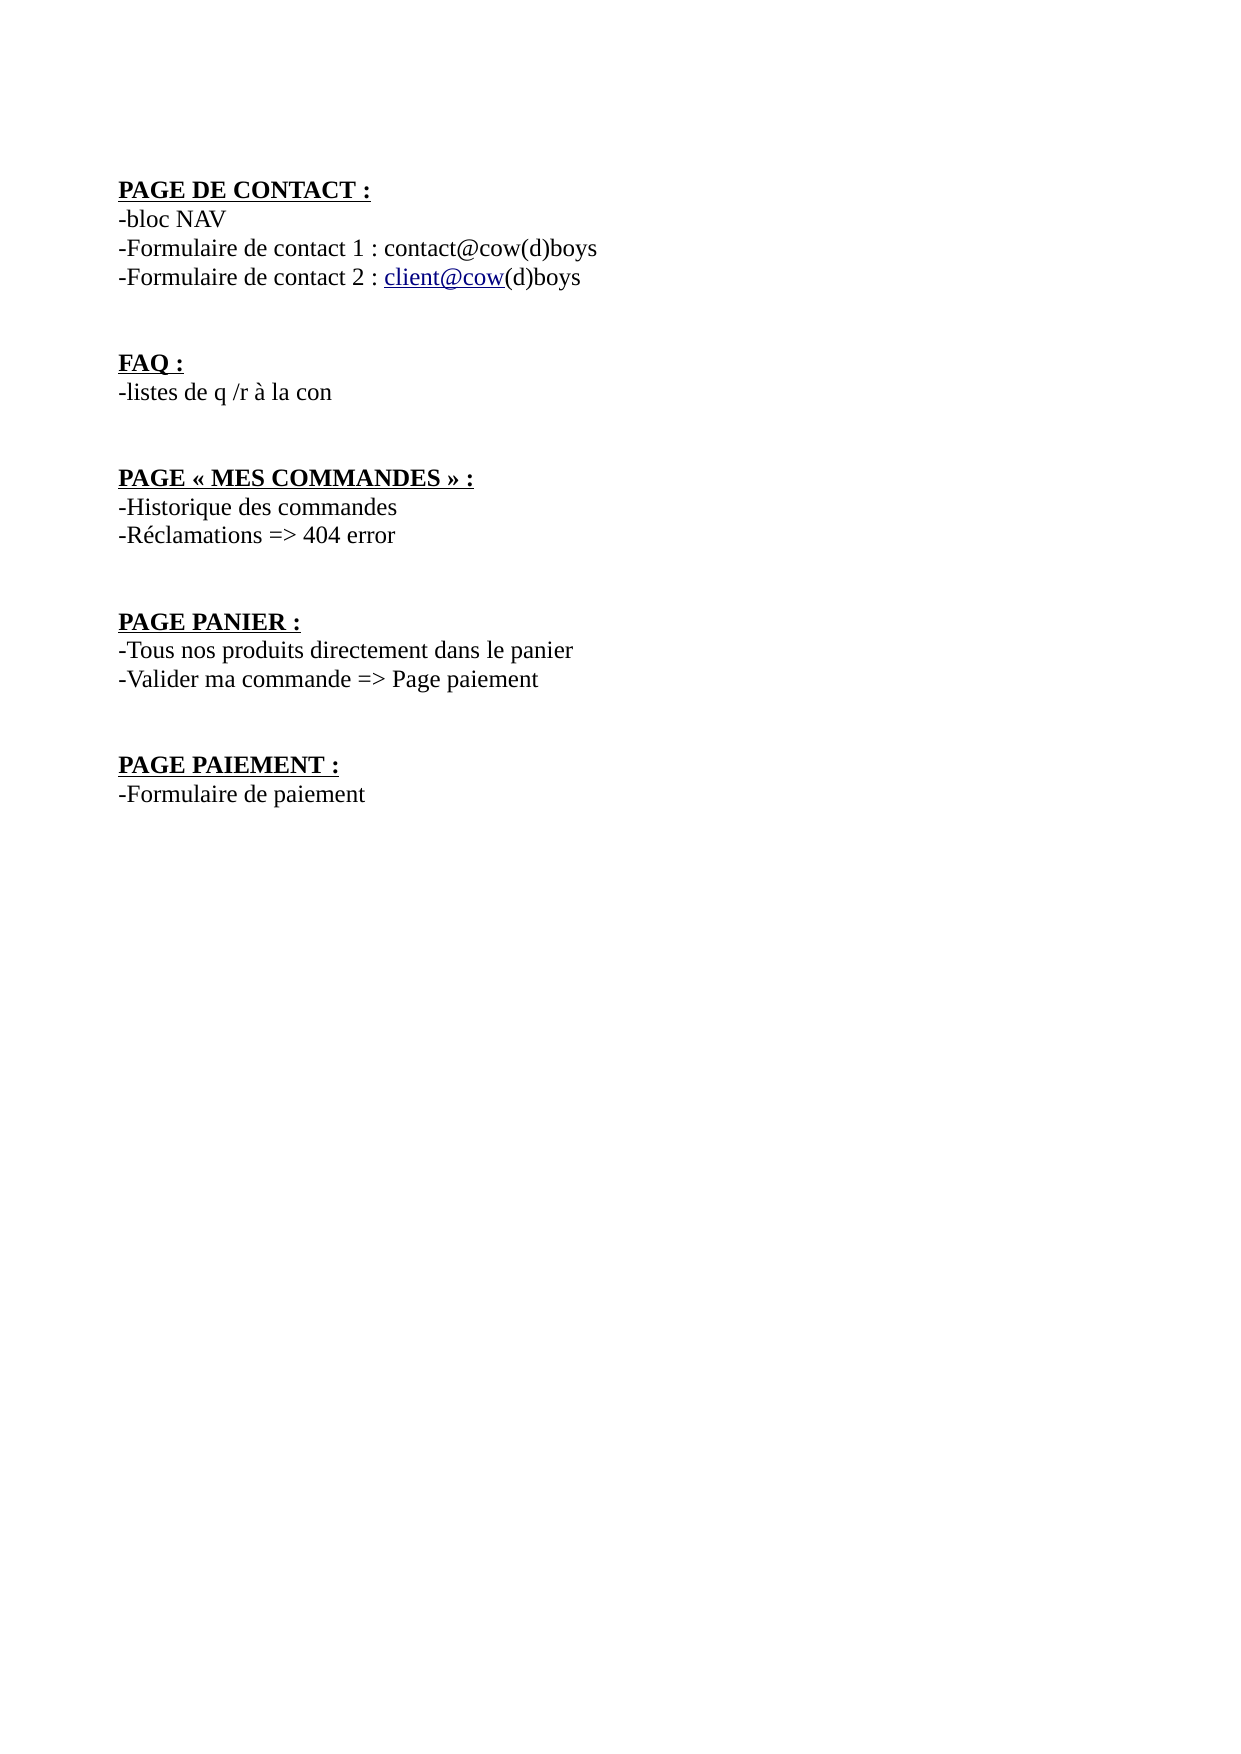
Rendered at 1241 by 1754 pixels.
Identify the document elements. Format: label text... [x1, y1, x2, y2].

text -Réclamations => 404 error [118, 521, 1122, 549]
text -bloc NAV [118, 204, 1122, 233]
text PAGE PANIER : [118, 607, 1122, 636]
text -Formulaire de paiement [118, 779, 1122, 808]
text -Historique des commandes [118, 492, 1122, 521]
text PAGE DE CONTACT : [118, 176, 1122, 204]
text -Valider ma commande => Page paiement [118, 664, 1122, 693]
text PAGE PAIEMENT : [118, 751, 1122, 779]
text FAQ : [118, 348, 1122, 377]
text -Tous nos produits directement dans le panier [118, 636, 1122, 664]
text PAGE « MES COMMANDES » : [118, 463, 1122, 492]
text -Formulaire de contact 2 : client@cow(d)boys [118, 262, 1122, 291]
text -Formulaire de contact 1 : contact@cow(d)boys [118, 233, 1122, 262]
text -listes de q /r à la con [118, 377, 1122, 406]
